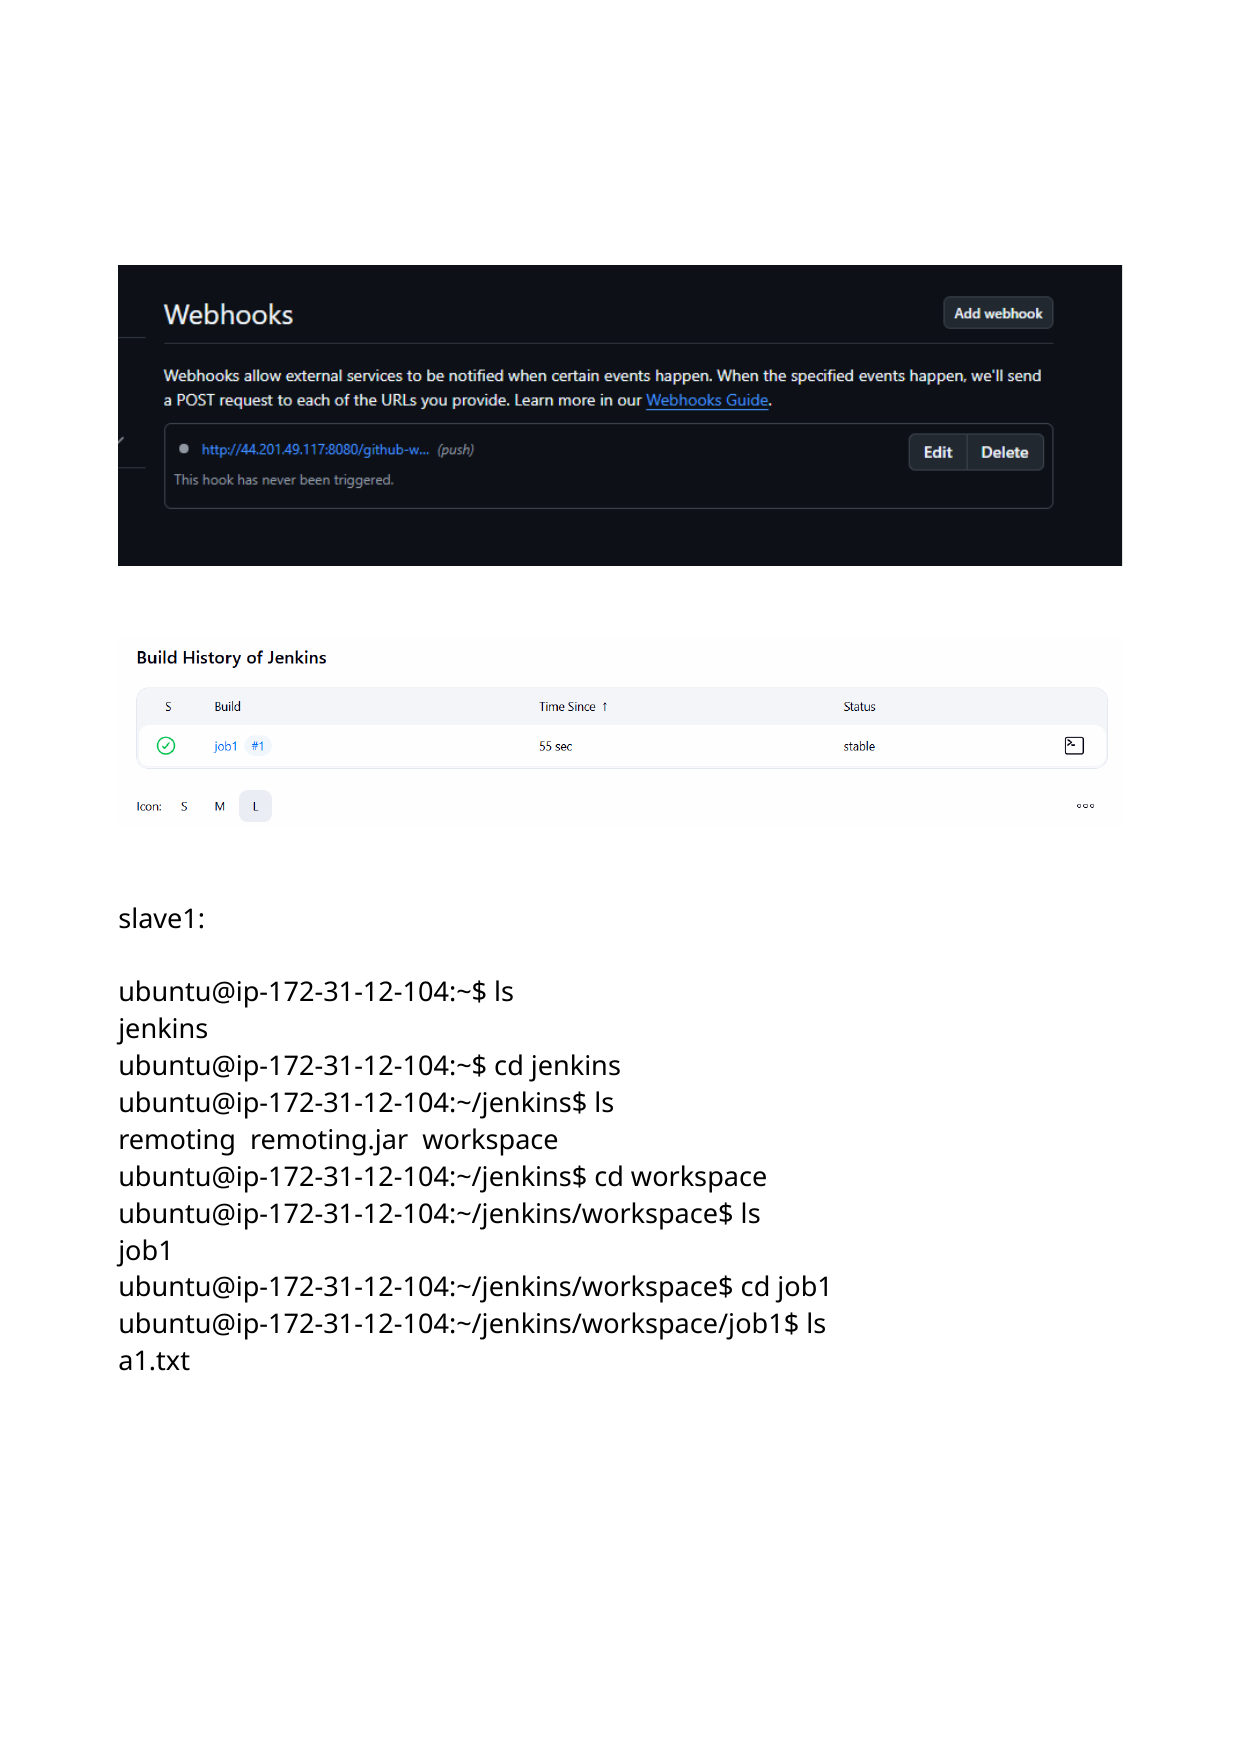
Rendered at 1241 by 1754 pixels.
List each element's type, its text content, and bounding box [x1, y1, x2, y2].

text remoting remoting.jar workspace [118, 1120, 1122, 1157]
picture [118, 265, 1123, 566]
text ubuntu@ip-172-31-12-104:~/jenkins/workspace$ ls [118, 1194, 1122, 1231]
text ubuntu@ip-172-31-12-104:~/jenkins/workspace/job1$ ls [118, 1305, 1122, 1342]
text slave1: [118, 899, 1122, 936]
text ubuntu@ip-172-31-12-104:~$ ls [118, 973, 1122, 1010]
text ubuntu@ip-172-31-12-104:~/jenkins$ cd workspace [118, 1157, 1122, 1194]
text ubuntu@ip-172-31-12-104:~/jenkins/workspace$ cd job1 [118, 1268, 1122, 1305]
text a1.txt [118, 1342, 1122, 1378]
text ubuntu@ip-172-31-12-104:~$ cd jenkins [118, 1047, 1122, 1083]
text job1 [118, 1231, 1122, 1268]
picture [118, 638, 1123, 826]
text ubuntu@ip-172-31-12-104:~/jenkins$ ls [118, 1083, 1122, 1120]
text jenkins [118, 1010, 1122, 1047]
